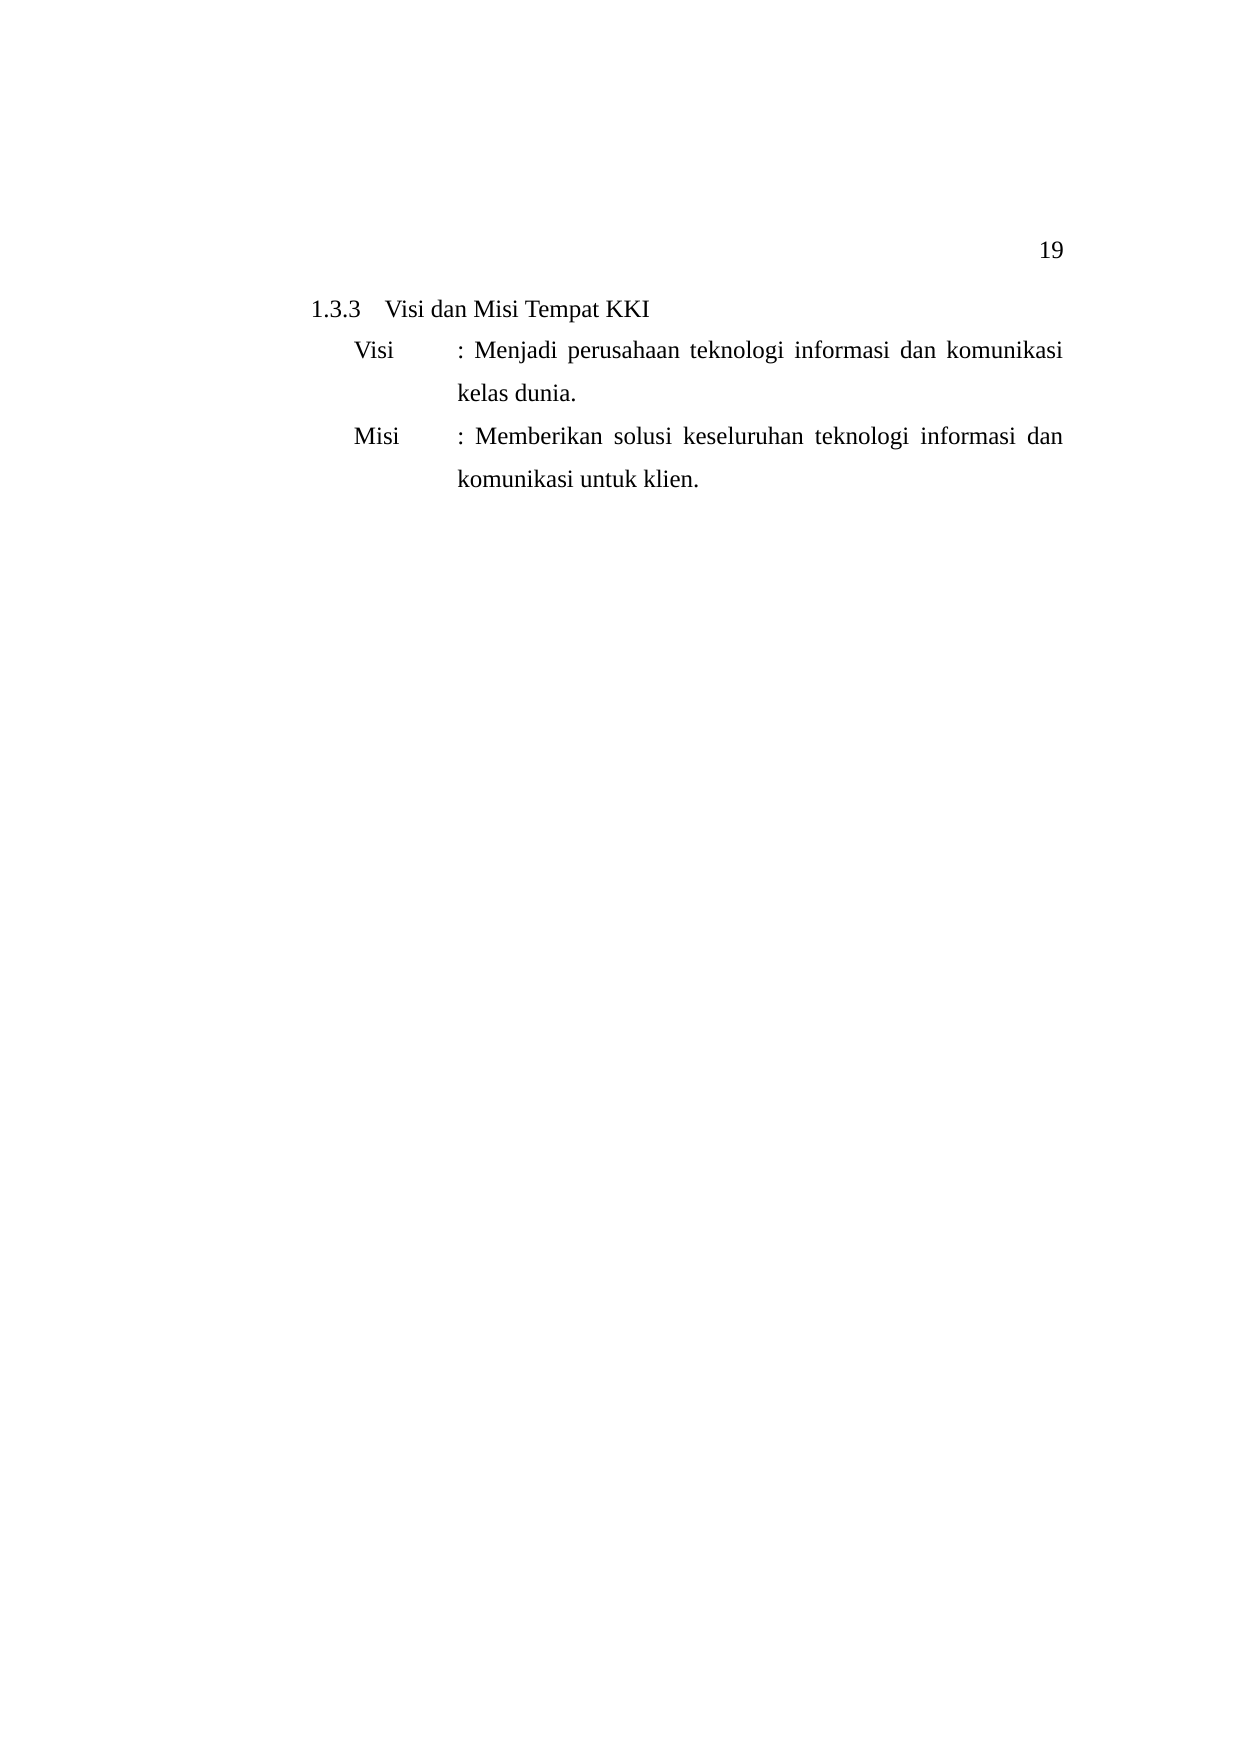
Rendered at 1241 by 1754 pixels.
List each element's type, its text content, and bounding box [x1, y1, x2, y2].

subtitle Visi dan Misi Tempat KKI [311, 294, 1063, 323]
text Misi : Memberikan solusi keseluruhan teknologi informasi dan komunikasi untuk klien. [354, 421, 1063, 493]
text Visi : Menjadi perusahaan teknologi informasi dan komunikasi kelas dunia. [354, 335, 1063, 407]
